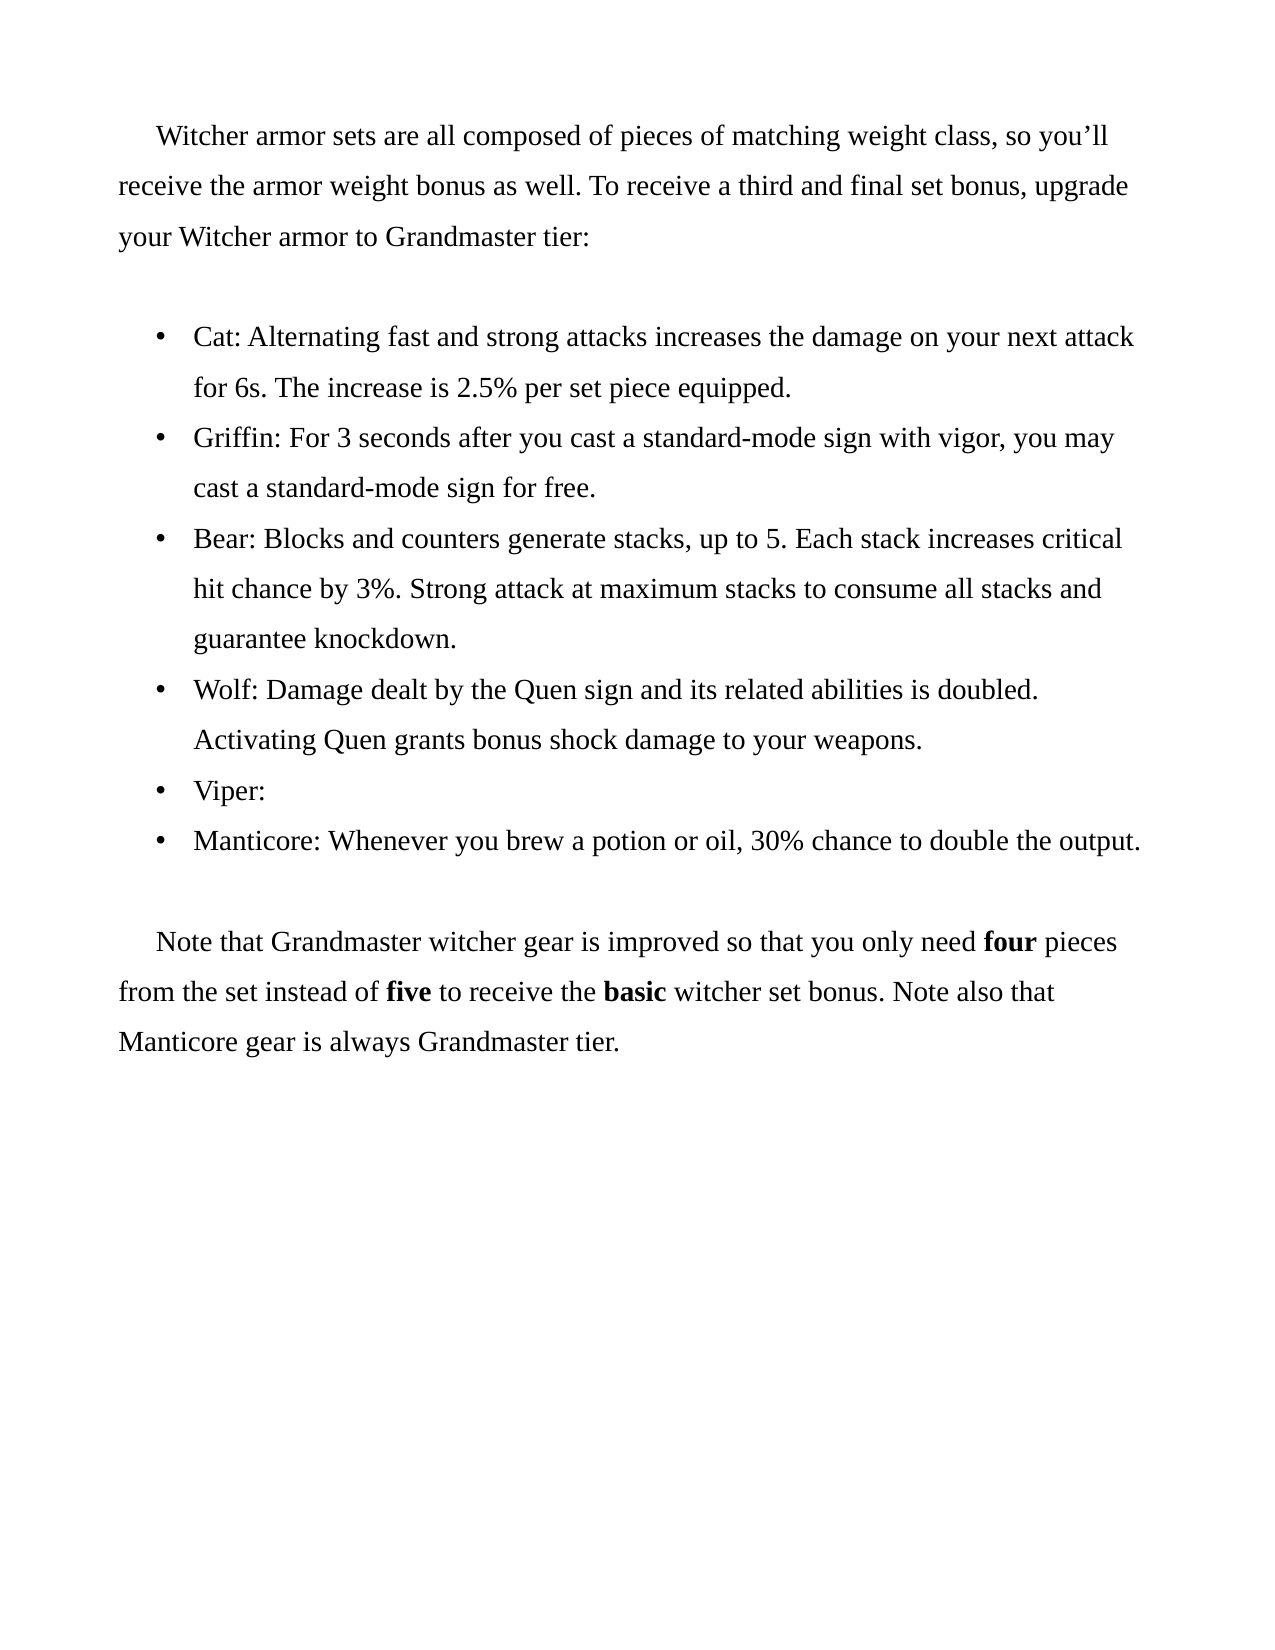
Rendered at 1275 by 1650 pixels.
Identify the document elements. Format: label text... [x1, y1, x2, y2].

list Griffin: For 3 seconds after you cast a standard-mode sign with vigor, you may cast a standard-mode sign for free. [156, 420, 1157, 504]
list Wolf: Damage dealt by the Quen sign and its related abilities is doubled. Activating Quen grants bonus shock damage to your weapons. [156, 672, 1157, 756]
text Witcher armor sets are all composed of pieces of matching weight class, so you’ll receive the armor weight bonus as well. To receive a third and final set bonus, upgrade your Witcher armor to Grandmaster tier: [118, 118, 1157, 252]
list Manticore: Whenever you brew a potion or oil, 30% chance to double the output. [156, 823, 1157, 857]
text Note that Grandmaster witcher gear is improved so that you only need four pieces from the set instead of five to receive the basic witcher set bonus. Note also that Manticore gear is always Grandmaster tier. [118, 924, 1157, 1058]
list Bear: Blocks and counters generate stacks, up to 5. Each stack increases critical hit chance by 3%. Strong attack at maximum stacks to consume all stacks and guarantee knockdown. [156, 521, 1157, 655]
list Cat: Alternating fast and strong attacks increases the damage on your next attack for 6s. The increase is 2.5% per set piece equipped. [156, 319, 1157, 403]
list Viper: [156, 773, 1157, 806]
